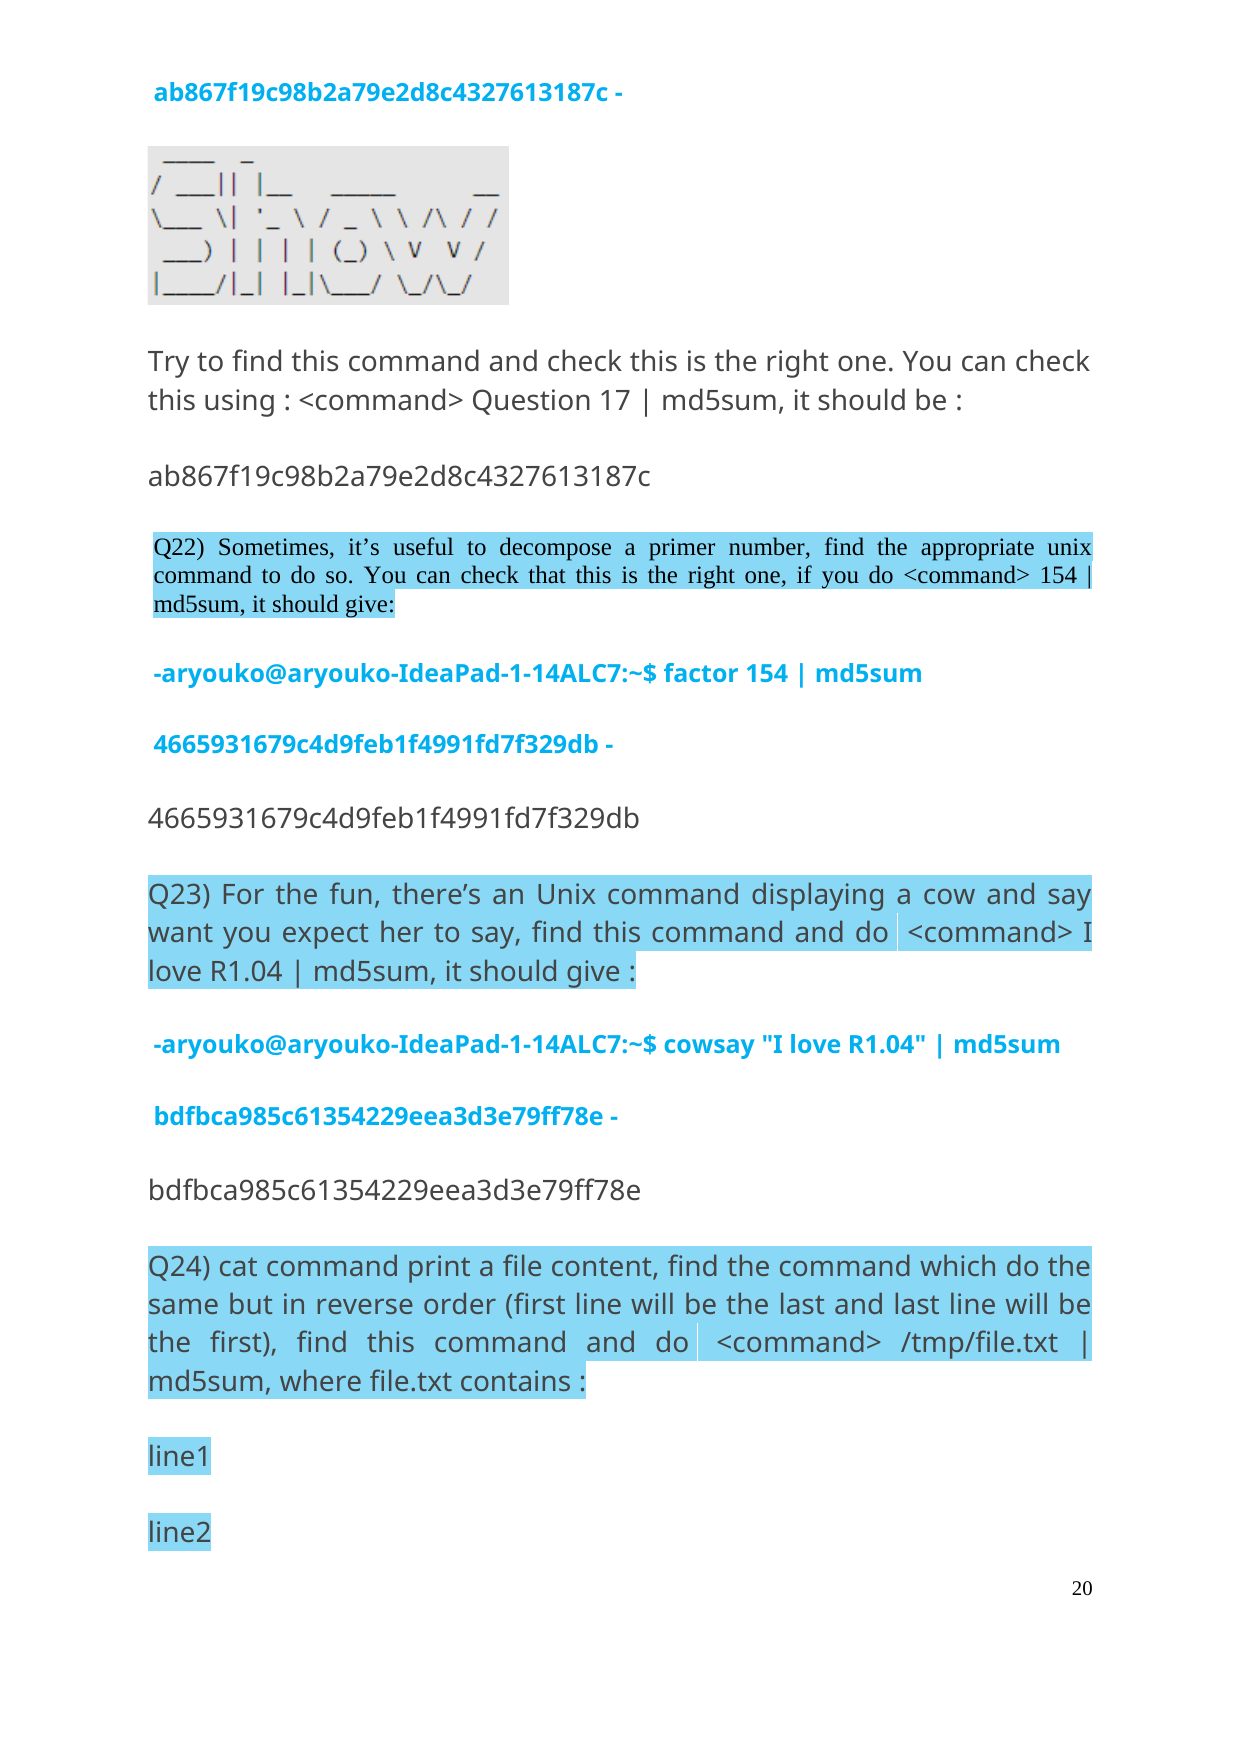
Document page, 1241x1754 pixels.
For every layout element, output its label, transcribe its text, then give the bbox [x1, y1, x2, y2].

text -aryouko@aryouko-IdeaPad-1-14ALC7:~$ factor 154 | md5sum [153, 656, 1092, 689]
text line1 [148, 1437, 1092, 1475]
text bdfbca985c61354229eea3d3e79ff78e - [153, 1098, 1092, 1133]
text 4665931679c4d9feb1f4991fd7f329db - [153, 727, 1092, 761]
text bdfbca985c61354229eea3d3e79ff78e [148, 1170, 1092, 1208]
text line2 [148, 1513, 1092, 1551]
text ab867f19c98b2a79e2d8c4327613187c - [153, 75, 1092, 109]
text Q23) For the fun, there’s an Unix command displaying a cow and say want you expect her to say, find this command and do <command> I love R1.04 | md5sum, it should give : [148, 874, 1092, 989]
text -aryouko@aryouko-IdeaPad-1-14ALC7:~$ cowsay "I love R1.04" | md5sum [153, 1027, 1092, 1061]
text Q22) Sometimes, it’s useful to decompose a primer number, find the appropriate unix command to do so. You can check that this is the right one, if you do <command> 154 | md5sum, it should give: [153, 532, 1092, 618]
text Try to find this command and check this is the right one. You can check this using : <command> Question 17 | md5sum, it should be : [148, 342, 1092, 418]
picture [147, 146, 509, 305]
text Q24) cat command print a file content, find the command which do the same but in reverse order (first line will be the last and last line will be the first), find this command and do <command> /tmp/file.txt | md5sum, where file.txt contains : [148, 1246, 1092, 1399]
text 4665931679c4d9feb1f4991fd7f329db [148, 799, 1092, 837]
text ab867f19c98b2a79e2d8c4327613187c [148, 456, 1092, 494]
